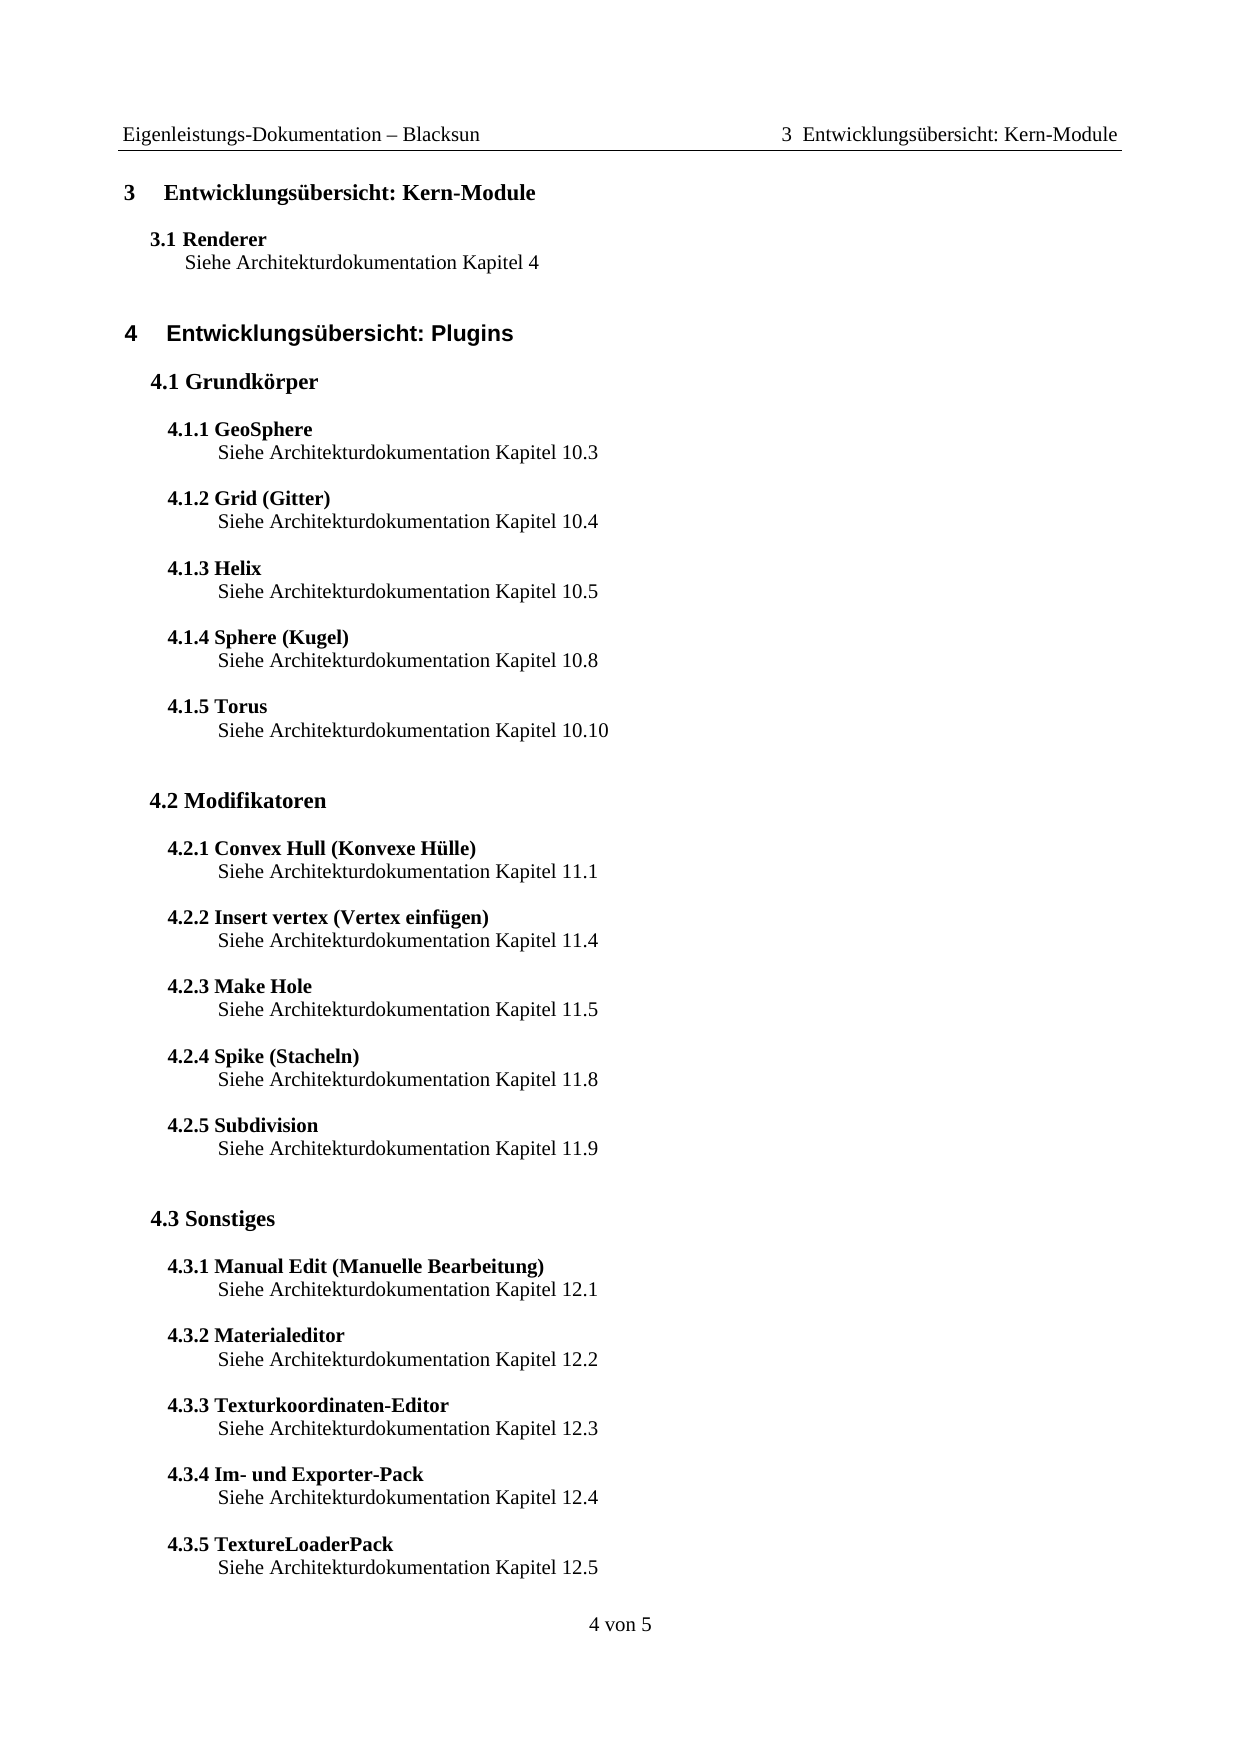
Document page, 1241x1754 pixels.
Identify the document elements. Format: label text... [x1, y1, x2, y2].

text Siehe Architekturdokumentation Kapitel 10.10 [217, 718, 1122, 742]
subtitle Entwicklungsübersicht: Plugins [118, 321, 1122, 346]
subtitle GeoSphere [162, 418, 1122, 441]
subtitle Texturkoordinaten-Editor [162, 1394, 1122, 1417]
subtitle Subdivision [162, 1114, 1122, 1137]
subtitle Modifikatoren [144, 788, 1122, 813]
subtitle Grundkörper [145, 369, 1122, 395]
text Siehe Architekturdokumentation Kapitel 10.8 [217, 649, 1122, 672]
subtitle Renderer [145, 228, 1122, 251]
text Siehe Architekturdokumentation Kapitel 12.3 [217, 1417, 1122, 1440]
text Siehe Architekturdokumentation Kapitel 12.5 [217, 1556, 1122, 1579]
subtitle Convex Hull (Konvexe Hülle) [162, 836, 1122, 859]
subtitle Manual Edit (Manuelle Bearbeitung) [162, 1255, 1122, 1278]
text Siehe Architekturdokumentation Kapitel 11.5 [217, 998, 1122, 1021]
subtitle TextureLoaderPack [162, 1532, 1122, 1556]
text Siehe Architekturdokumentation Kapitel 11.9 [217, 1137, 1122, 1160]
text Siehe Architekturdokumentation Kapitel 10.5 [217, 580, 1122, 603]
subtitle Torus [162, 695, 1122, 718]
text Siehe Architekturdokumentation Kapitel 10.3 [217, 441, 1122, 464]
subtitle Spike (Stacheln) [162, 1044, 1122, 1068]
subtitle Im- und Exporter-Pack [162, 1463, 1122, 1486]
subtitle Sonstiges [145, 1206, 1122, 1232]
text Siehe Architekturdokumentation Kapitel 12.1 [217, 1278, 1122, 1301]
subtitle Sphere (Kugel) [162, 626, 1122, 649]
text Siehe Architekturdokumentation Kapitel 12.4 [217, 1486, 1122, 1509]
subtitle Entwicklungsübersicht: Kern-Module [118, 179, 1122, 205]
text Siehe Architekturdokumentation Kapitel 11.1 [217, 859, 1122, 883]
subtitle Grid (Gitter) [162, 487, 1122, 510]
text Siehe Architekturdokumentation Kapitel 4 [183, 251, 1122, 274]
subtitle Materialeditor [162, 1324, 1122, 1347]
text Siehe Architekturdokumentation Kapitel 11.8 [217, 1068, 1122, 1091]
text Siehe Architekturdokumentation Kapitel 11.4 [217, 929, 1122, 952]
subtitle Helix [162, 557, 1122, 580]
text Siehe Architekturdokumentation Kapitel 12.2 [217, 1347, 1122, 1371]
text Siehe Architekturdokumentation Kapitel 10.4 [217, 510, 1122, 533]
subtitle Make Hole [162, 975, 1122, 998]
subtitle Insert vertex (Vertex einfügen) [162, 906, 1122, 929]
